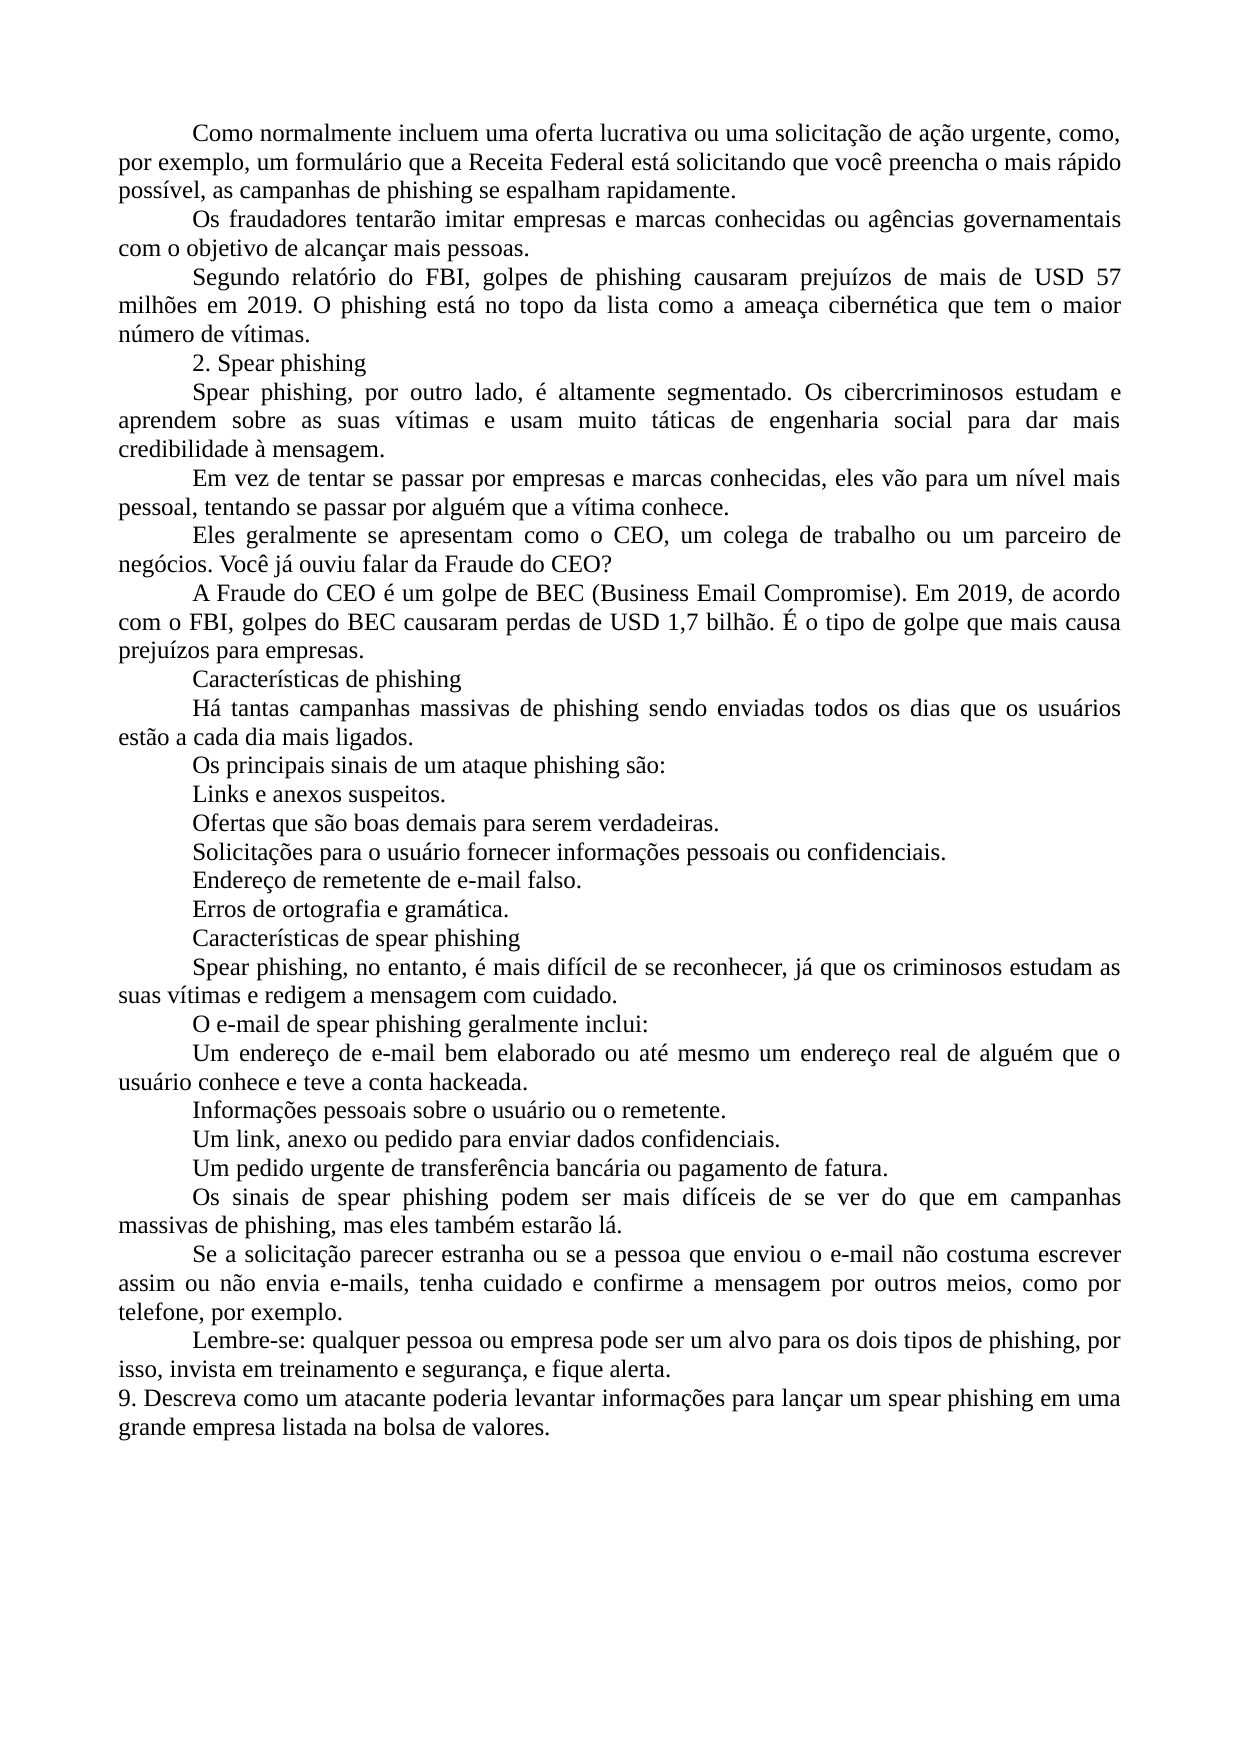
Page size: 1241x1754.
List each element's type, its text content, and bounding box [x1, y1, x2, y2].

text Os sinais de spear phishing podem ser mais difíceis de se ver do que em campanhas massivas de phishing, mas eles também estarão lá. [118, 1182, 1122, 1239]
text Um endereço de e-mail bem elaborado ou até mesmo um endereço real de alguém que o usuário conhece e teve a conta hackeada. [118, 1038, 1122, 1096]
text Os principais sinais de um ataque phishing são: [118, 751, 1122, 779]
text Em vez de tentar se passar por empresas e marcas conhecidas, eles vão para um nível mais pessoal, tentando se passar por alguém que a vítima conhece. [118, 463, 1122, 521]
text Endereço de remetente de e-mail falso. [118, 866, 1122, 894]
text Erros de ortografia e gramática. [118, 894, 1122, 923]
text Solicitações para o usuário fornecer informações pessoais ou confidenciais. [118, 837, 1122, 866]
text Características de phishing [118, 664, 1122, 693]
text Ofertas que são boas demais para serem verdadeiras. [118, 808, 1122, 837]
text Como normalmente incluem uma oferta lucrativa ou uma solicitação de ação urgente, como, por exemplo, um formulário que a Receita Federal está solicitando que você preencha o mais rápido possível, as campanhas de phishing se espalham rapidamente. [118, 118, 1122, 204]
text Um pedido urgente de transferência bancária ou pagamento de fatura. [118, 1153, 1122, 1182]
text 2. Spear phishing [118, 348, 1122, 377]
text Os fraudadores tentarão imitar empresas e marcas conhecidas ou agências governamentais com o objetivo de alcançar mais pessoas. [118, 204, 1122, 262]
text Links e anexos suspeitos. [118, 779, 1122, 808]
text Lembre-se: qualquer pessoa ou empresa pode ser um alvo para os dois tipos de phishing, por isso, invista em treinamento e segurança, e fique alerta. [118, 1326, 1122, 1383]
text A Fraude do CEO é um golpe de BEC (Business Email Compromise). Em 2019, de acordo com o FBI, golpes do BEC causaram perdas de USD 1,7 bilhão. É o tipo de golpe que mais causa prejuízos para empresas. [118, 578, 1122, 664]
text Um link, anexo ou pedido para enviar dados confidenciais. [118, 1124, 1122, 1153]
text O e-mail de spear phishing geralmente inclui: [118, 1009, 1122, 1038]
text Spear phishing, por outro lado, é altamente segmentado. Os cibercriminosos estudam e aprendem sobre as suas vítimas e usam muito táticas de engenharia social para dar mais credibilidade à mensagem. [118, 377, 1122, 463]
text Há tantas campanhas massivas de phishing sendo enviadas todos os dias que os usuários estão a cada dia mais ligados. [118, 693, 1122, 751]
text Informações pessoais sobre o usuário ou o remetente. [118, 1096, 1122, 1124]
text Segundo relatório do FBI, golpes de phishing causaram prejuízos de mais de USD 57 milhões em 2019. O phishing está no topo da lista como a ameaça cibernética que tem o maior número de vítimas. [118, 262, 1122, 348]
text Características de spear phishing [118, 923, 1122, 952]
text Eles geralmente se apresentam como o CEO, um colega de trabalho ou um parceiro de negócios. Você já ouviu falar da Fraude do CEO? [118, 521, 1122, 578]
text Se a solicitação parecer estranha ou se a pessoa que enviou o e-mail não costuma escrever assim ou não envia e-mails, tenha cuidado e confirme a mensagem por outros meios, como por telefone, por exemplo. [118, 1239, 1122, 1326]
text 9. Descreva como um atacante poderia levantar informações para lançar um spear phishing em uma grande empresa listada na bolsa de valores. [118, 1383, 1122, 1441]
text Spear phishing, no entanto, é mais difícil de se reconhecer, já que os criminosos estudam as suas vítimas e redigem a mensagem com cuidado. [118, 952, 1122, 1009]
